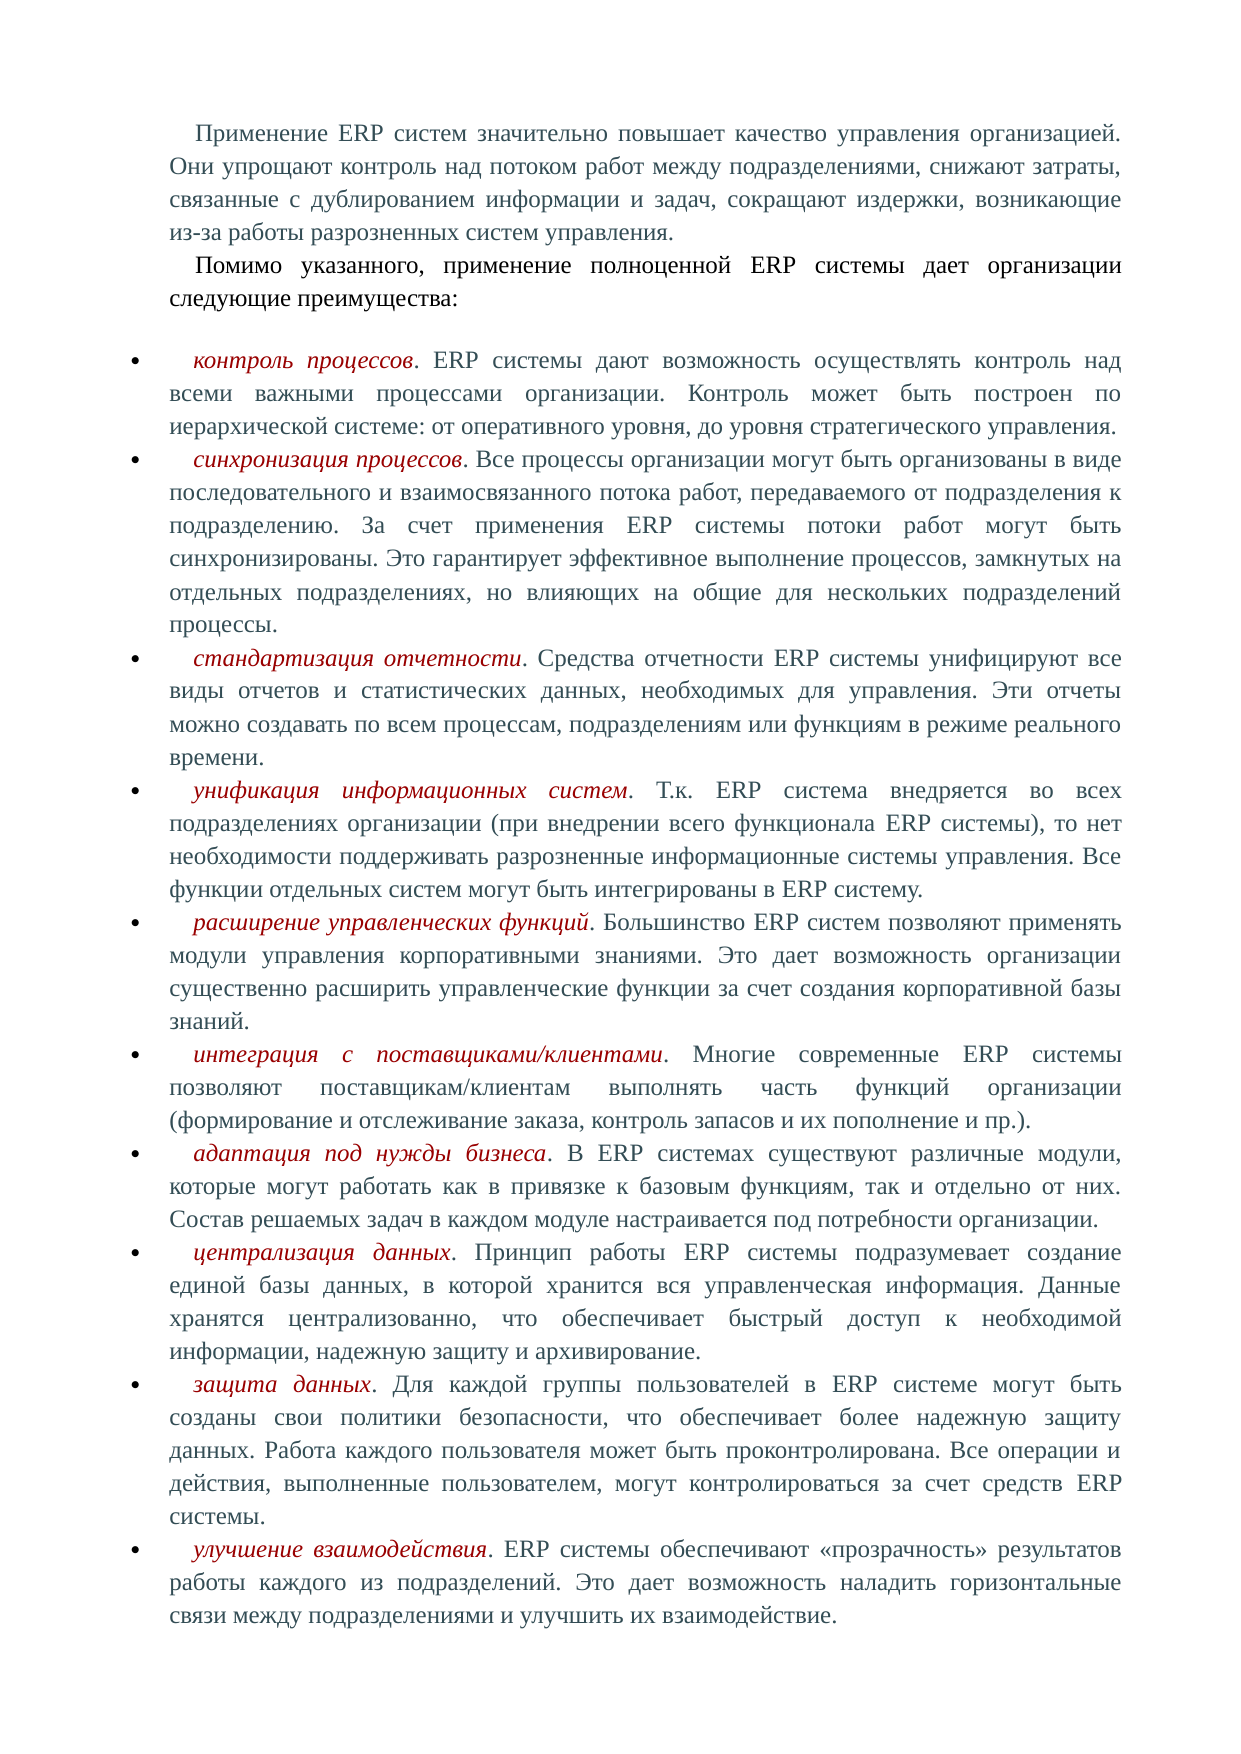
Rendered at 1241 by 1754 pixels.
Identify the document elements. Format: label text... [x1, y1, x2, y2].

list синхронизация процессов. Все процессы организации могут быть организованы в виде последовательного и взаимосвязанного потока работ, передаваемого от подразделения к подразделению. За счет применения ERP системы потоки работ могут быть синхронизированы. Это гарантирует эффективное выполнение процессов, замкнутых на отдельных подразделениях, но влияющих на общие для нескольких подразделений процессы. [132, 444, 1122, 638]
list контроль процессов. ERP системы дают возможность осуществлять контроль над всеми важными процессами организации. Контроль может быть построен по иерархической системе: от оперативного уровня, до уровня стратегического управления. [132, 345, 1122, 440]
list стандартизация отчетности. Средства отчетности ERP системы унифицируют все виды отчетов и статистических данных, необходимых для управления. Эти отчеты можно создавать по всем процессам, подразделениям или функциям в режиме реального времени. [132, 643, 1122, 770]
list унификация информационных систем. Т.к. ERP система внедряется во всех подразделениях организации (при внедрении всего функционала ERP системы), то нет необходимости поддерживать разрозненные информационные системы управления. Все функции отдельных систем могут быть интегрированы в ERP систему. [132, 775, 1122, 902]
list адаптация под нужды бизнеса. В ERP системах существуют различные модули, которые могут работать как в привязке к базовым функциям, так и отдельно от них. Состав решаемых задач в каждом модуле настраивается под потребности организации. [132, 1138, 1122, 1233]
list расширение управленческих функций. Большинство ERP систем позволяют применять модули управления корпоративными знаниями. Это дает возможность организации существенно расширить управленческие функции за счет создания корпоративной базы знаний. [132, 907, 1122, 1034]
list улучшение взаимодействия. ERP системы обеспечивают «прозрачность» результатов работы каждого из подразделений. Это дает возможность наладить горизонтальные связи между подразделениями и улучшить их взаимодействие. [132, 1534, 1122, 1629]
list интеграция с поставщиками/клиентами. Многие современные ERP системы позволяют поставщикам/клиентам выполнять часть функций организации (формирование и отслеживание заказа, контроль запасов и их пополнение и пр.). [132, 1039, 1122, 1134]
text Применение ERP систем значительно повышает качество управления организацией. Они упрощают контроль над потоком работ между подразделениями, снижают затраты, связанные с дублированием информации и задач, сокращают издержки, возникающие из-за работы разрозненных систем управления. [169, 118, 1122, 246]
list централизация данных. Принцип работы ERP системы подразумевает создание единой базы данных, в которой хранится вся управленческая информация. Данные хранятся централизованно, что обеспечивает быстрый доступ к необходимой информации, надежную защиту и архивирование. [132, 1237, 1122, 1365]
list защита данных. Для каждой группы пользователей в ERP системе могут быть созданы свои политики безопасности, что обеспечивает более надежную защиту данных. Работа каждого пользователя может быть проконтролирована. Все операции и действия, выполненные пользователем, могут контролироваться за счет средств ERP системы. [132, 1369, 1122, 1530]
text Помимо указанного, применение полноценной ERP системы дает организации следующие преимущества: [169, 250, 1122, 312]
